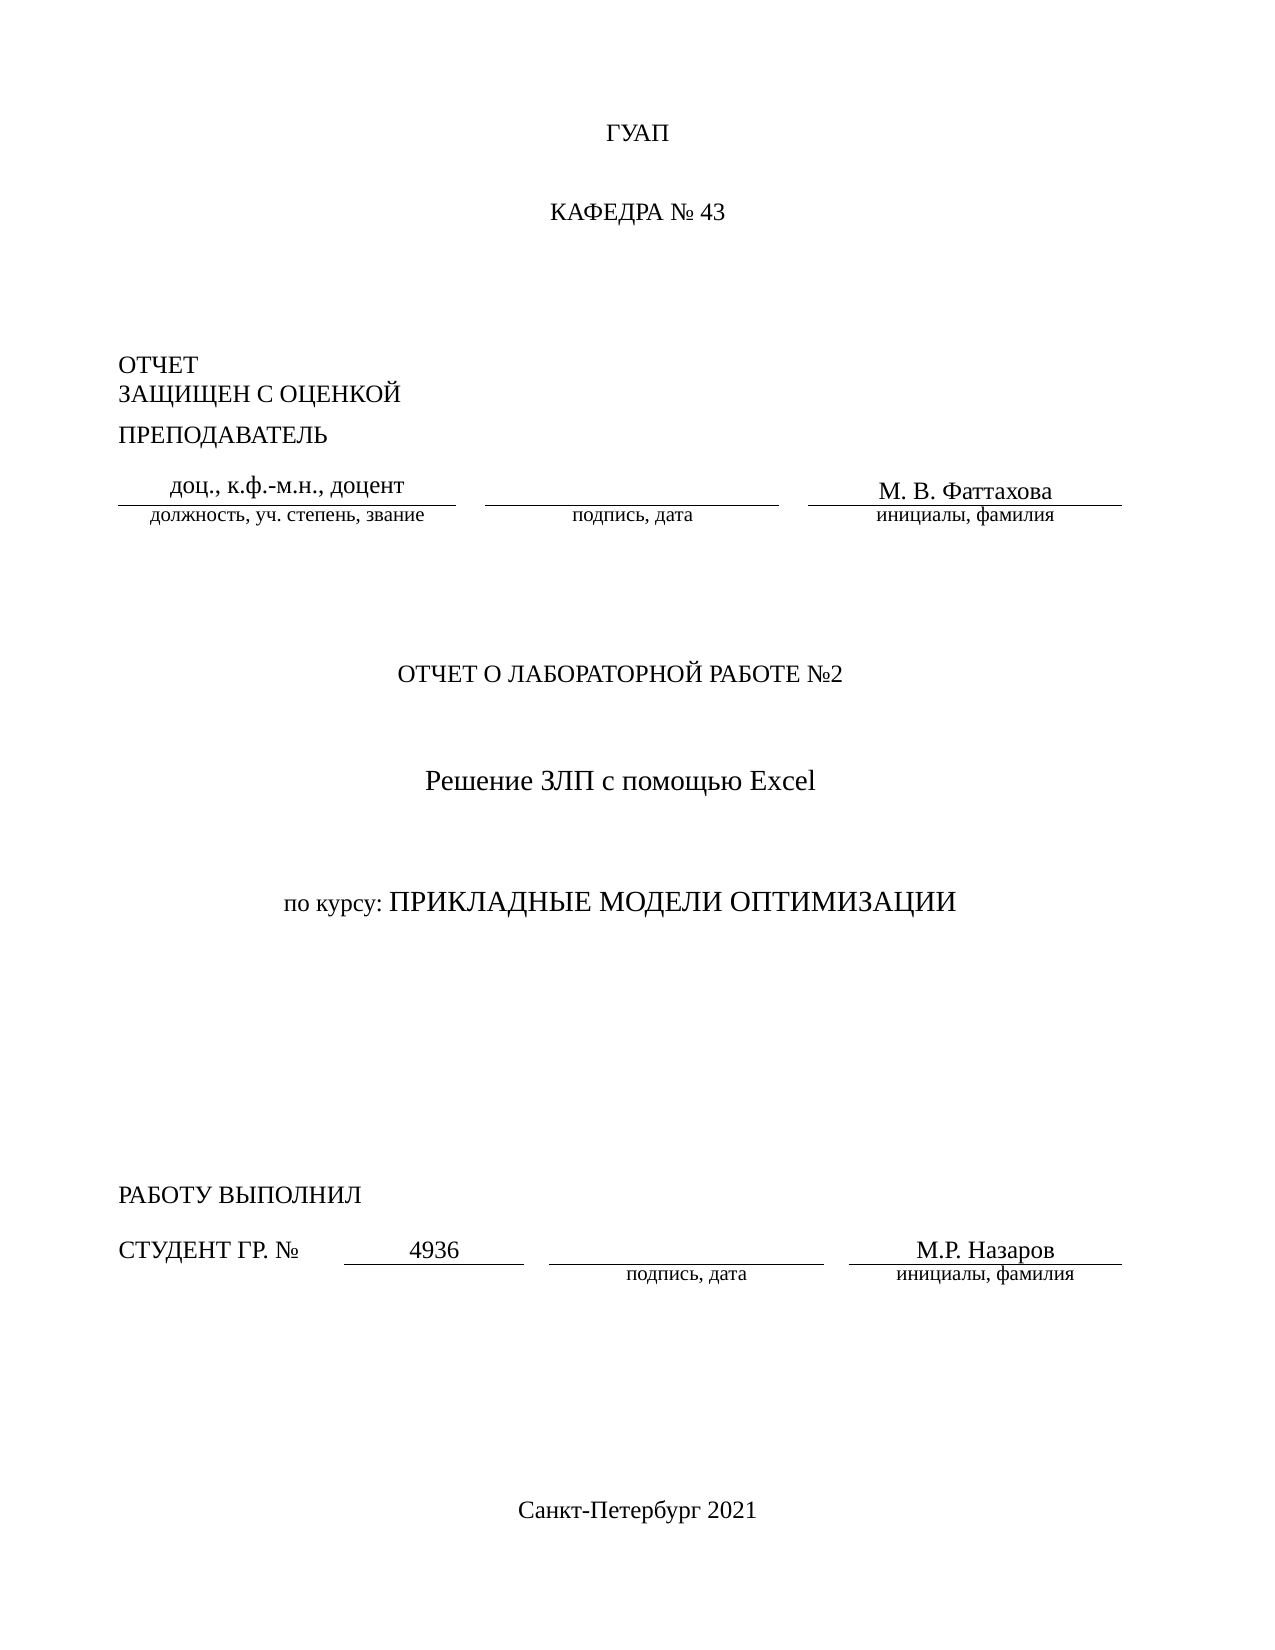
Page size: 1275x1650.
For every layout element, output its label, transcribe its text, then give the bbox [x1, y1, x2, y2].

table_header [779, 464, 808, 505]
table_header М. В. Фаттахова [808, 464, 1122, 505]
text Санкт-Петербург 2021 [118, 1496, 1157, 1524]
table_cell [524, 1264, 549, 1284]
table_cell [779, 505, 808, 525]
table_cell подпись, дата [485, 506, 779, 525]
text КАФЕДРА № 43 [118, 197, 1157, 226]
table_cell [118, 1264, 344, 1284]
text ПРЕПОДАВАТЕЛЬ [118, 421, 1157, 449]
text ГУАП [118, 118, 1157, 147]
table_header [485, 464, 779, 505]
table_cell [824, 1264, 848, 1284]
table_cell инициалы, фамилия [849, 1265, 1122, 1284]
table_header 4936 [344, 1223, 524, 1264]
table_header СТУДЕНТ ГР. № [118, 1223, 344, 1264]
table_header [456, 464, 485, 505]
table_header [549, 1223, 824, 1264]
table_cell [344, 1265, 524, 1284]
table_cell подпись, дата [549, 1265, 824, 1284]
text ОТЧЕТ ЗАЩИЩЕН С ОЦЕНКОЙ [118, 351, 1157, 408]
table_cell инициалы, фамилия [808, 506, 1122, 525]
table_header доц., к.ф.-м.н., доцент [118, 464, 456, 505]
table_cell Решение ЗЛП с помощью Excel [118, 688, 1122, 872]
table_cell должность, уч. степень, звание [118, 506, 456, 525]
table_cell [456, 505, 485, 525]
table_cell [118, 976, 1122, 1005]
text РАБОТУ ВЫПОЛНИЛ [118, 1180, 1157, 1209]
table_cell [118, 918, 1122, 976]
table_header ОТЧЕТ О ЛАБОРАТОРНОЙ РАБОТЕ №2 [118, 559, 1122, 688]
table_cell по курсу: ПРИКЛАДНЫЕ МОДЕЛИ ОПТИМИЗАЦИИ [118, 872, 1122, 918]
table_header [524, 1223, 549, 1264]
table_header М.Р. Назаров [849, 1223, 1122, 1264]
table_header [824, 1223, 848, 1264]
